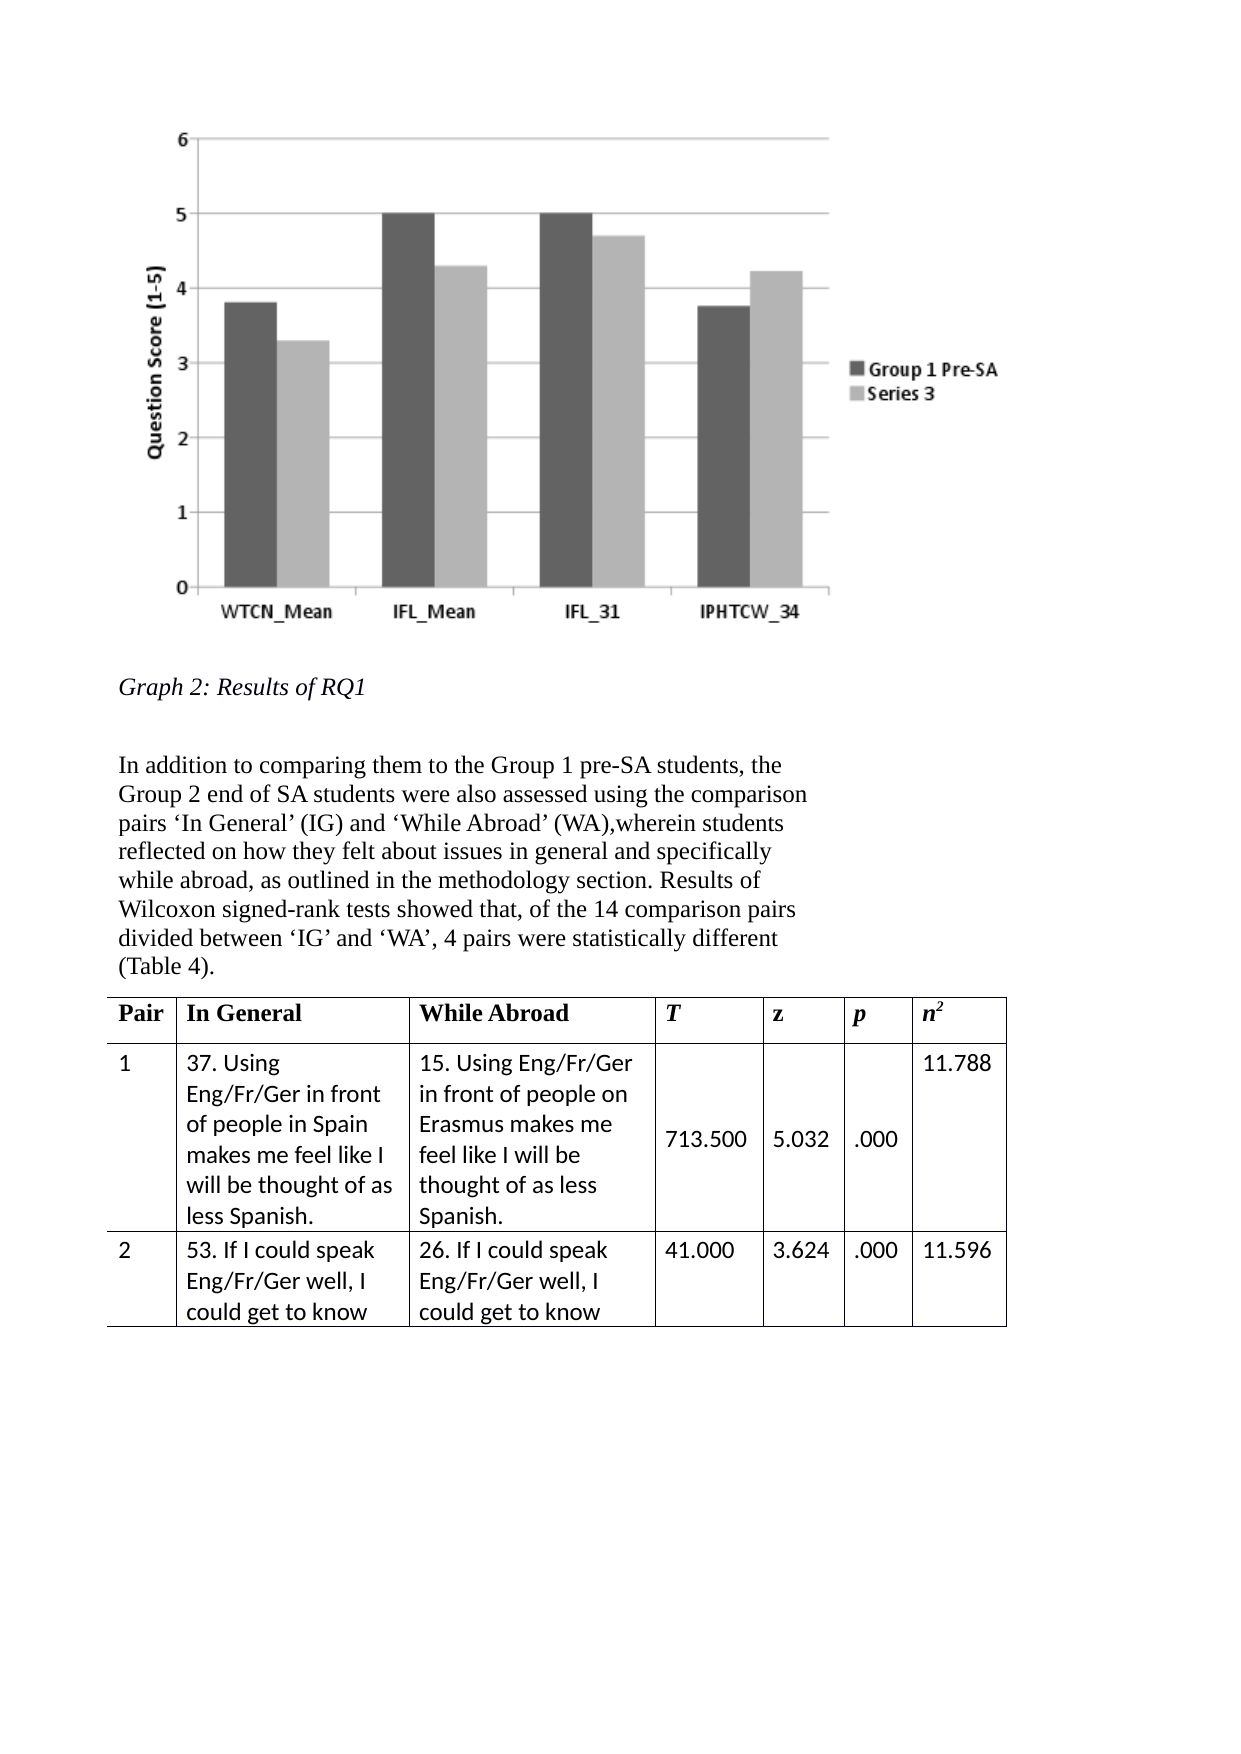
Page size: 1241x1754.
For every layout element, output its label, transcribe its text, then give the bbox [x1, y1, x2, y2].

table_cell 15. Using Eng/Fr/Ger in front of people on Erasmus makes me feel like I will be thought of as less Spanish. [410, 1044, 655, 1231]
table_header Pair [107, 998, 176, 1043]
table_cell 41.000 [656, 1232, 763, 1326]
table_cell 713.500 [656, 1044, 763, 1231]
table_cell .000 [845, 1044, 912, 1231]
table_header In General [177, 998, 409, 1043]
table_header p [845, 998, 912, 1043]
table_cell 26. If I could speak Eng/Fr/Ger well, I could get to know [410, 1232, 655, 1326]
table_cell 11.596 [913, 1232, 1006, 1326]
table_cell 2 [107, 1232, 176, 1326]
table_cell 37. Using Eng/Fr/Ger in front of people in Spain makes me feel like I will be thought of as less Spanish. [177, 1044, 409, 1231]
table_cell 5.032 [764, 1044, 844, 1231]
table_header n2 [913, 998, 1006, 1043]
table_cell 53. If I could speak Eng/Fr/Ger well, I could get to know [177, 1232, 409, 1326]
table_cell 11.788 [913, 1044, 1006, 1231]
picture [118, 118, 1019, 644]
text Graph 2: Results of RQ1 [118, 644, 827, 701]
table_cell 3.624 [764, 1232, 844, 1326]
table_cell .000 [845, 1232, 912, 1326]
table_cell 1 [107, 1044, 176, 1231]
table_header z [764, 998, 844, 1043]
table_header While Abroad [410, 998, 655, 1043]
table_header T [656, 998, 763, 1043]
text In addition to comparing them to the Group 1 pre-SA students, the Group 2 end of SA students were also assessed using the comparison pairs ‘In General’ (IG) and ‘While Abroad’ (WA),wherein students reflected on how they felt about issues in general and specifically while abroad, as outlined in the methodology section. Results of Wilcoxon signed-rank tests showed that, of the 14 comparison pairs divided between ‘IG’ and ‘WA’, 4 pairs were statistically different (Table 4). [118, 750, 827, 980]
